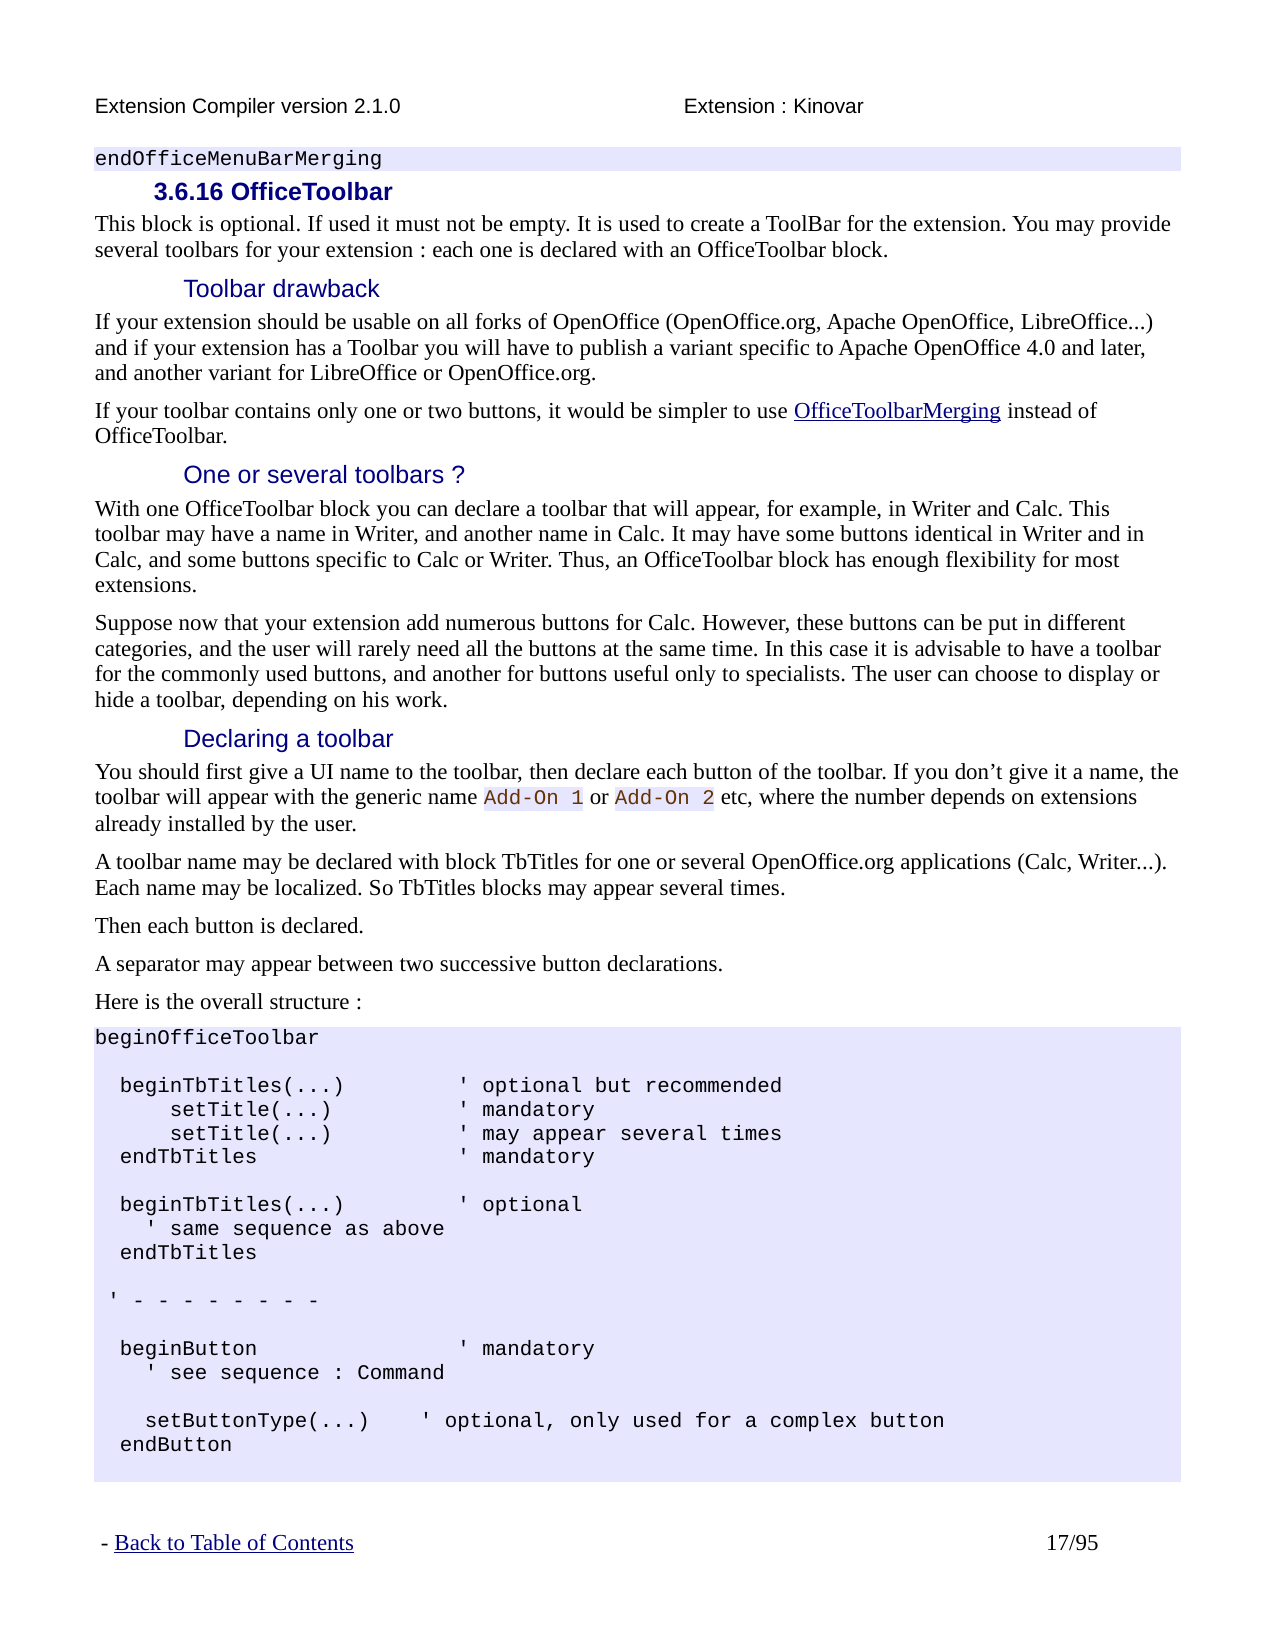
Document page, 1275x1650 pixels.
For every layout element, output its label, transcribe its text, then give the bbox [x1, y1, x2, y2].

text setTitle(...) ' mandatory [94, 1098, 1181, 1122]
text This block is optional. If used it must not be empty. It is used to create a ToolBar for the extension. You may provide several toolbars for your extension : each one is declared with an OfficeToolbar block. [94, 211, 1181, 262]
text A toolbar name may be declared with block TbTitles for one or several OpenOffice.org applications (Calc, Writer...). Each name may be localized. So TbTitles blocks may appear several times. [94, 849, 1181, 900]
text beginOfficeToolbar [94, 1027, 1181, 1051]
text ' see sequence : Command [94, 1362, 1181, 1386]
text endTbTitles ' mandatory [94, 1146, 1181, 1170]
subtitle OfficeToolbar [153, 177, 1181, 205]
text setButtonType(...) ' optional, only used for a complex button [94, 1410, 1181, 1434]
text Here is the overall structure : [94, 989, 1181, 1014]
text endOfficeMenuBarMerging [94, 147, 1181, 171]
subtitle Declaring a toolbar [183, 724, 1181, 753]
text beginTbTitles(...) ' optional [94, 1194, 1181, 1218]
text Then each button is declared. [94, 913, 1181, 938]
text Suppose now that your extension add numerous buttons for Calc. However, these buttons can be put in different categories, and the user will rarely need all the buttons at the same time. In this case it is advisable to have a toolbar for the commonly used buttons, and another for buttons useful only to specialists. The user can choose to display or hide a toolbar, depending on his work. [94, 610, 1181, 712]
text If your extension should be usable on all forks of OpenOffice (OpenOffice.org, Apache OpenOffice, LibreOffice...) and if your extension has a Toolbar you will have to publish a variant specific to Apache OpenOffice 4.0 and later, and another variant for LibreOffice or OpenOffice.org. [94, 309, 1181, 385]
text ' same sequence as above [94, 1218, 1181, 1242]
text endButton [94, 1434, 1181, 1458]
text endTbTitles [94, 1242, 1181, 1266]
text If your toolbar contains only one or two buttons, it would be simpler to use OfficeToolbarMerging instead of OfficeToolbar. [94, 398, 1181, 449]
text beginTbTitles(...) ' optional but recommended [94, 1074, 1181, 1098]
text beginButton ' mandatory [94, 1338, 1181, 1362]
subtitle One or several toolbars ? [183, 461, 1181, 489]
text With one OfficeToolbar block you can declare a toolbar that will appear, for example, in Writer and Calc. This toolbar may have a name in Writer, and another name in Calc. It may have some buttons identical in Writer and in Calc, and some buttons specific to Calc or Writer. Thus, an OfficeToolbar block has enough flexibility for most extensions. [94, 495, 1181, 597]
text You should first give a UI name to the toolbar, then declare each button of the toolbar. If you don’t give it a name, the toolbar will appear with the generic name Add-On 1 or Add-On 2 etc, where the number depends on extensions already installed by the user. [94, 758, 1181, 837]
text ' - - - - - - - - [94, 1290, 1181, 1314]
text setTitle(...) ' may appear several times [94, 1122, 1181, 1146]
text A separator may appear between two successive button declarations. [94, 951, 1181, 976]
subtitle Toolbar drawback [183, 275, 1181, 303]
